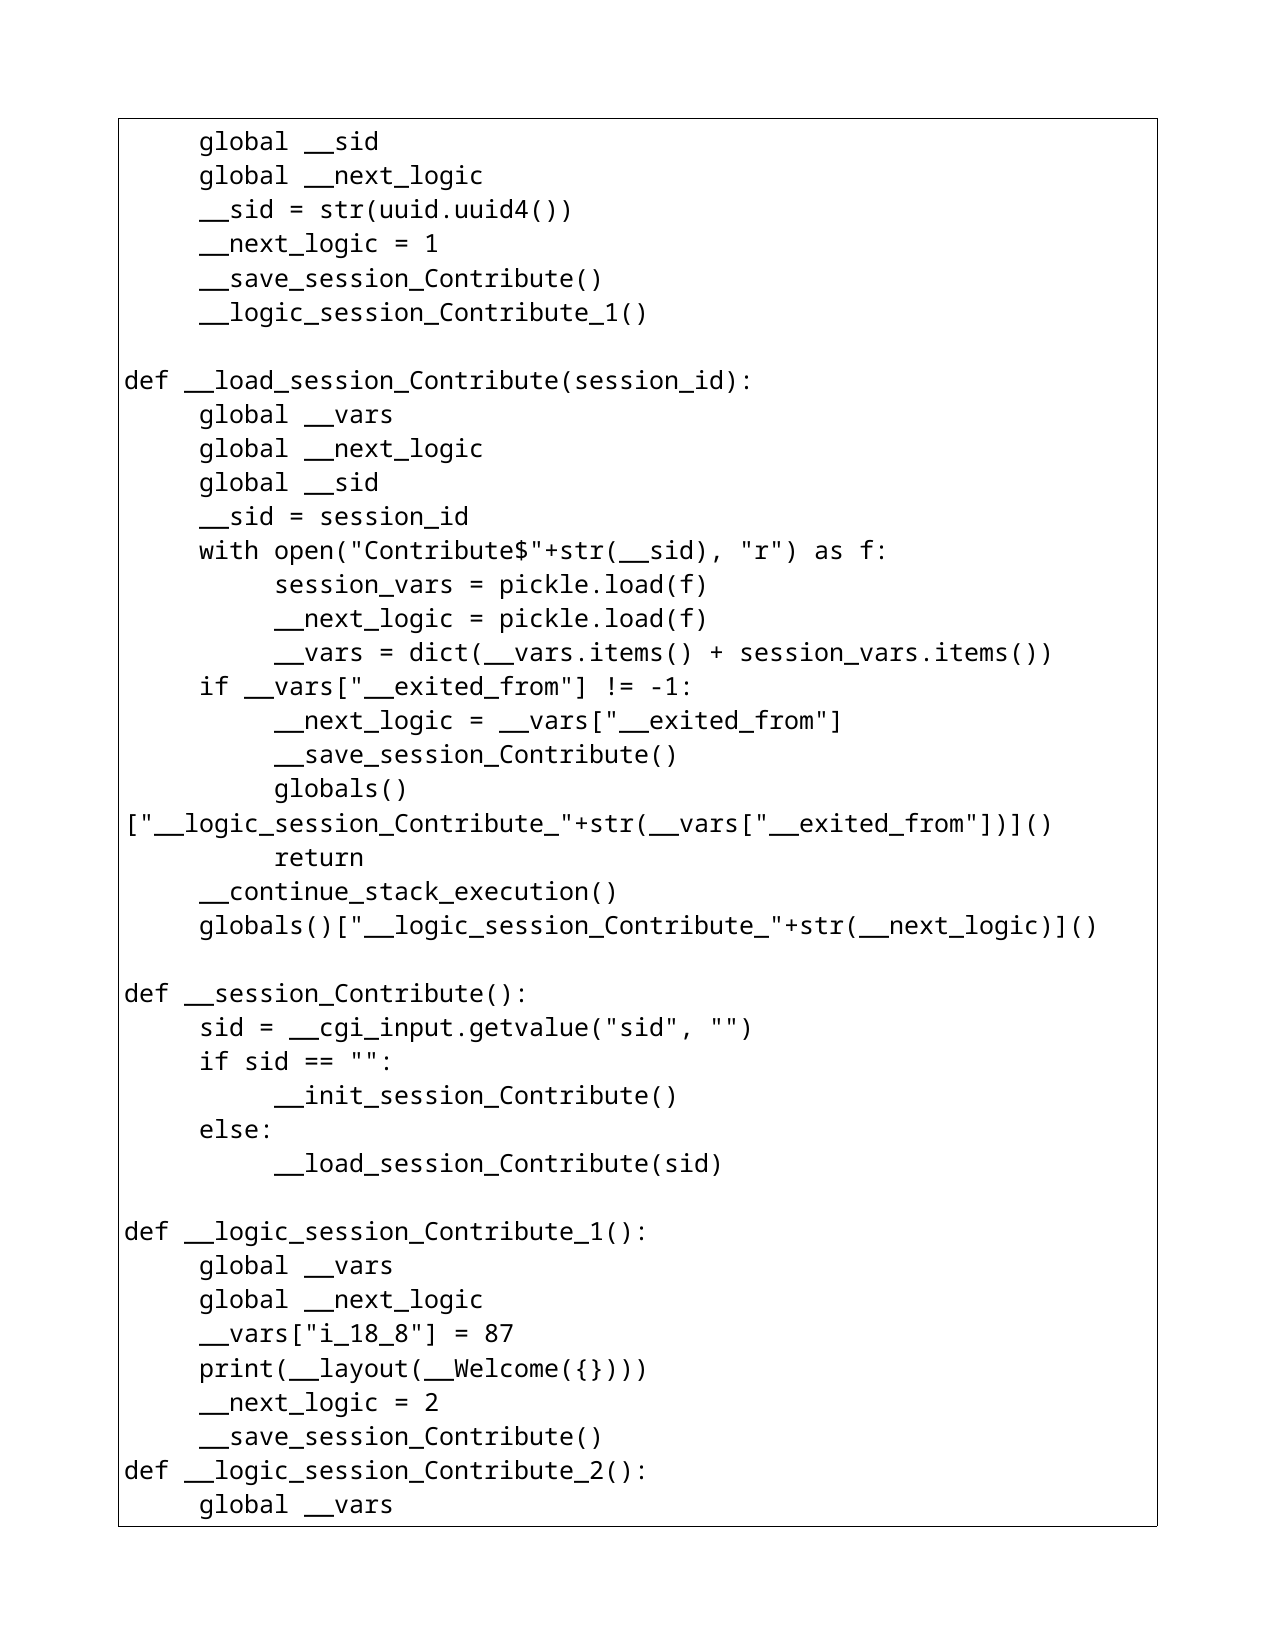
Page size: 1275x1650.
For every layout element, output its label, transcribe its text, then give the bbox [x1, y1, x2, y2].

table_header global __sid global __next_logic __sid = str(uuid.uuid4()) __next_logic = 1 __save_session_Contribute() __logic_session_Contribute_1() def __load_session_Contribute(session_id): global __vars global __next_logic global __sid __sid = session_id with open("Contribute$"+str(__sid), "r") as f: session_vars = pickle.load(f) __next_logic = pickle.load(f) __vars = dict(__vars.items() + session_vars.items()) if __vars["__exited_from"] != -1: __next_logic = __vars["__exited_from"] __save_session_Contribute() globals()["__logic_session_Contribute_"+str(__vars["__exited_from"])]() return __continue_stack_execution() globals()["__logic_session_Contribute_"+str(__next_logic)]() def __session_Contribute(): sid = __cgi_input.getvalue("sid", "") if sid == "": __init_session_Contribute() else: __load_session_Contribute(sid) def __logic_session_Contribute_1(): global __vars global __next_logic __vars["i_18_8"] = 87 print(__layout(__Welcome({}))) __next_logic = 2 __save_session_Contribute() def __logic_session_Contribute_2(): global __vars [119, 119, 1157, 1526]
